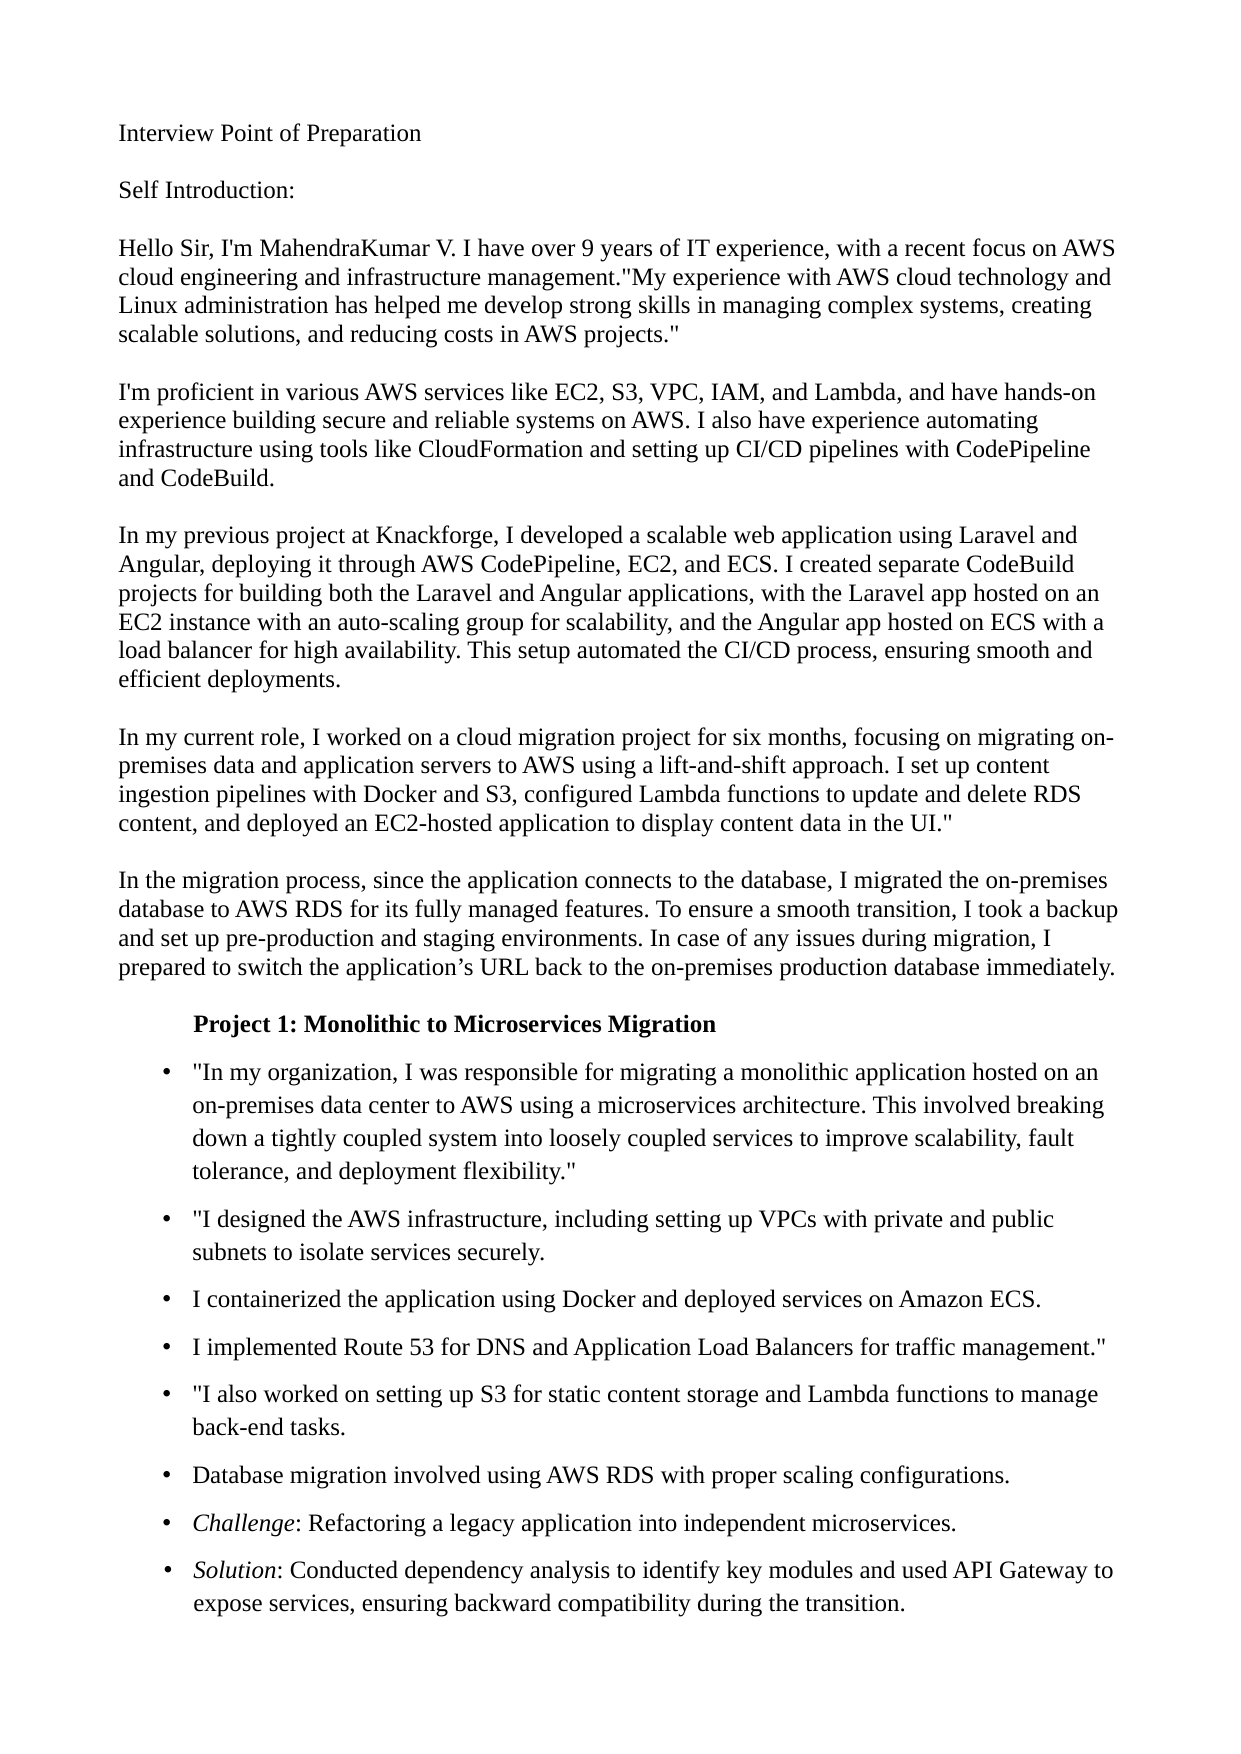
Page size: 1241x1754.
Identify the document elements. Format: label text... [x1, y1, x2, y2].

text In my current role, I worked on a cloud migration project for six months, focusing on migrating on-premises data and application servers to AWS using a lift-and-shift approach. I set up content ingestion pipelines with Docker and S3, configured Lambda functions to update and delete RDS content, and deployed an EC2-hosted application to display content data in the UI." [118, 722, 1122, 837]
list Project 1: Monolithic to Microservices Migration [164, 1009, 1122, 1038]
list "I also worked on setting up S3 for static content storage and Lambda functions to manage back-end tasks. [162, 1379, 1122, 1441]
list Challenge: Refactoring a legacy application into independent microservices. [162, 1508, 1122, 1536]
text In my previous project at Knackforge, I developed a scalable web application using Laravel and Angular, deploying it through AWS CodePipeline, EC2, and ECS. I created separate CodeBuild projects for building both the Laravel and Angular applications, with the Laravel app hosted on an EC2 instance with an auto-scaling group for scalability, and the Angular app hosted on ECS with a load balancer for high availability. This setup automated the CI/CD process, ensuring smooth and efficient deployments. [118, 521, 1122, 693]
list Database migration involved using AWS RDS with proper scaling configurations. [162, 1460, 1122, 1489]
text I'm proficient in various AWS services like EC2, S3, VPC, IAM, and Lambda, and have hands-on experience building secure and reliable systems on AWS. I also have experience automating infrastructure using tools like CloudFormation and setting up CI/CD pipelines with CodePipeline and CodeBuild. [118, 377, 1122, 492]
list "In my organization, I was responsible for migrating a monolithic application hosted on an on-premises data center to AWS using a microservices architecture. This involved breaking down a tightly coupled system into loosely coupled services to improve scalability, fault tolerance, and deployment flexibility." [162, 1057, 1122, 1185]
list I implemented Route 53 for DNS and Application Load Balancers for traffic management." [162, 1332, 1122, 1361]
list I containerized the application using Docker and deployed services on Amazon ECS. [162, 1284, 1122, 1313]
text Self Introduction: [118, 176, 1122, 204]
list Solution: Conducted dependency analysis to identify key modules and used API Gateway to expose services, ensuring backward compatibility during the transition. [164, 1555, 1122, 1617]
text Interview Point of Preparation [118, 118, 1122, 147]
text Hello Sir, I'm MahendraKumar V. I have over 9 years of IT experience, with a recent focus on AWS cloud engineering and infrastructure management."My experience with AWS cloud technology and Linux administration has helped me develop strong skills in managing complex systems, creating scalable solutions, and reducing costs in AWS projects." [118, 233, 1122, 348]
text In the migration process, since the application connects to the database, I migrated the on-premises database to AWS RDS for its fully managed features. To ensure a smooth transition, I took a backup and set up pre-production and staging environments. In case of any issues during migration, I prepared to switch the application’s URL back to the on-premises production database immediately. [118, 866, 1122, 981]
list "I designed the AWS infrastructure, including setting up VPCs with private and public subnets to isolate services securely. [162, 1204, 1122, 1265]
